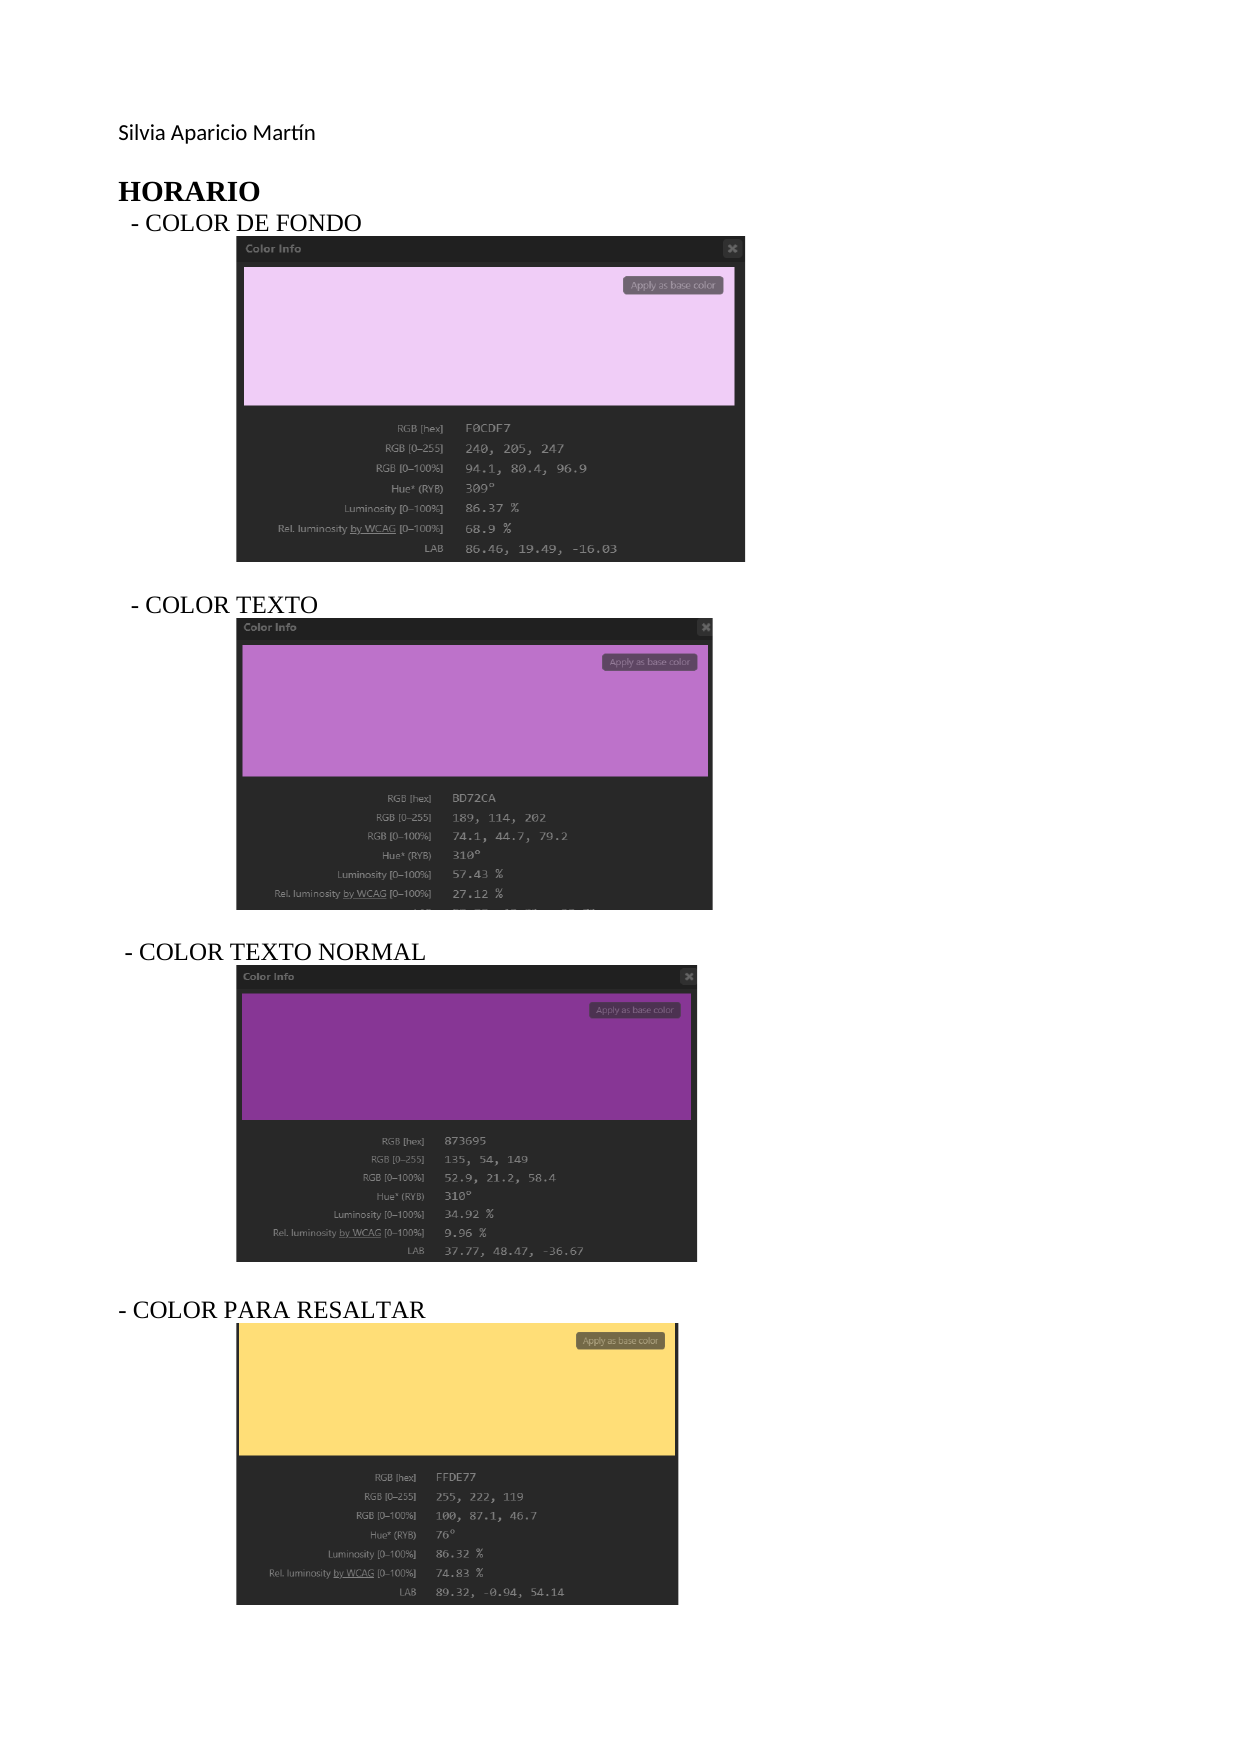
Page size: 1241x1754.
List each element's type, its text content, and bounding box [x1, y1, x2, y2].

text Silvia Aparicio Martín [118, 118, 1122, 146]
text HORARIO [118, 174, 1122, 208]
text - COLOR TEXTO [118, 590, 1122, 618]
text - COLOR TEXTO NORMAL [118, 937, 1122, 966]
text - COLOR PARA RESALTAR [118, 1295, 1122, 1323]
text - COLOR DE FONDO [118, 208, 1122, 236]
